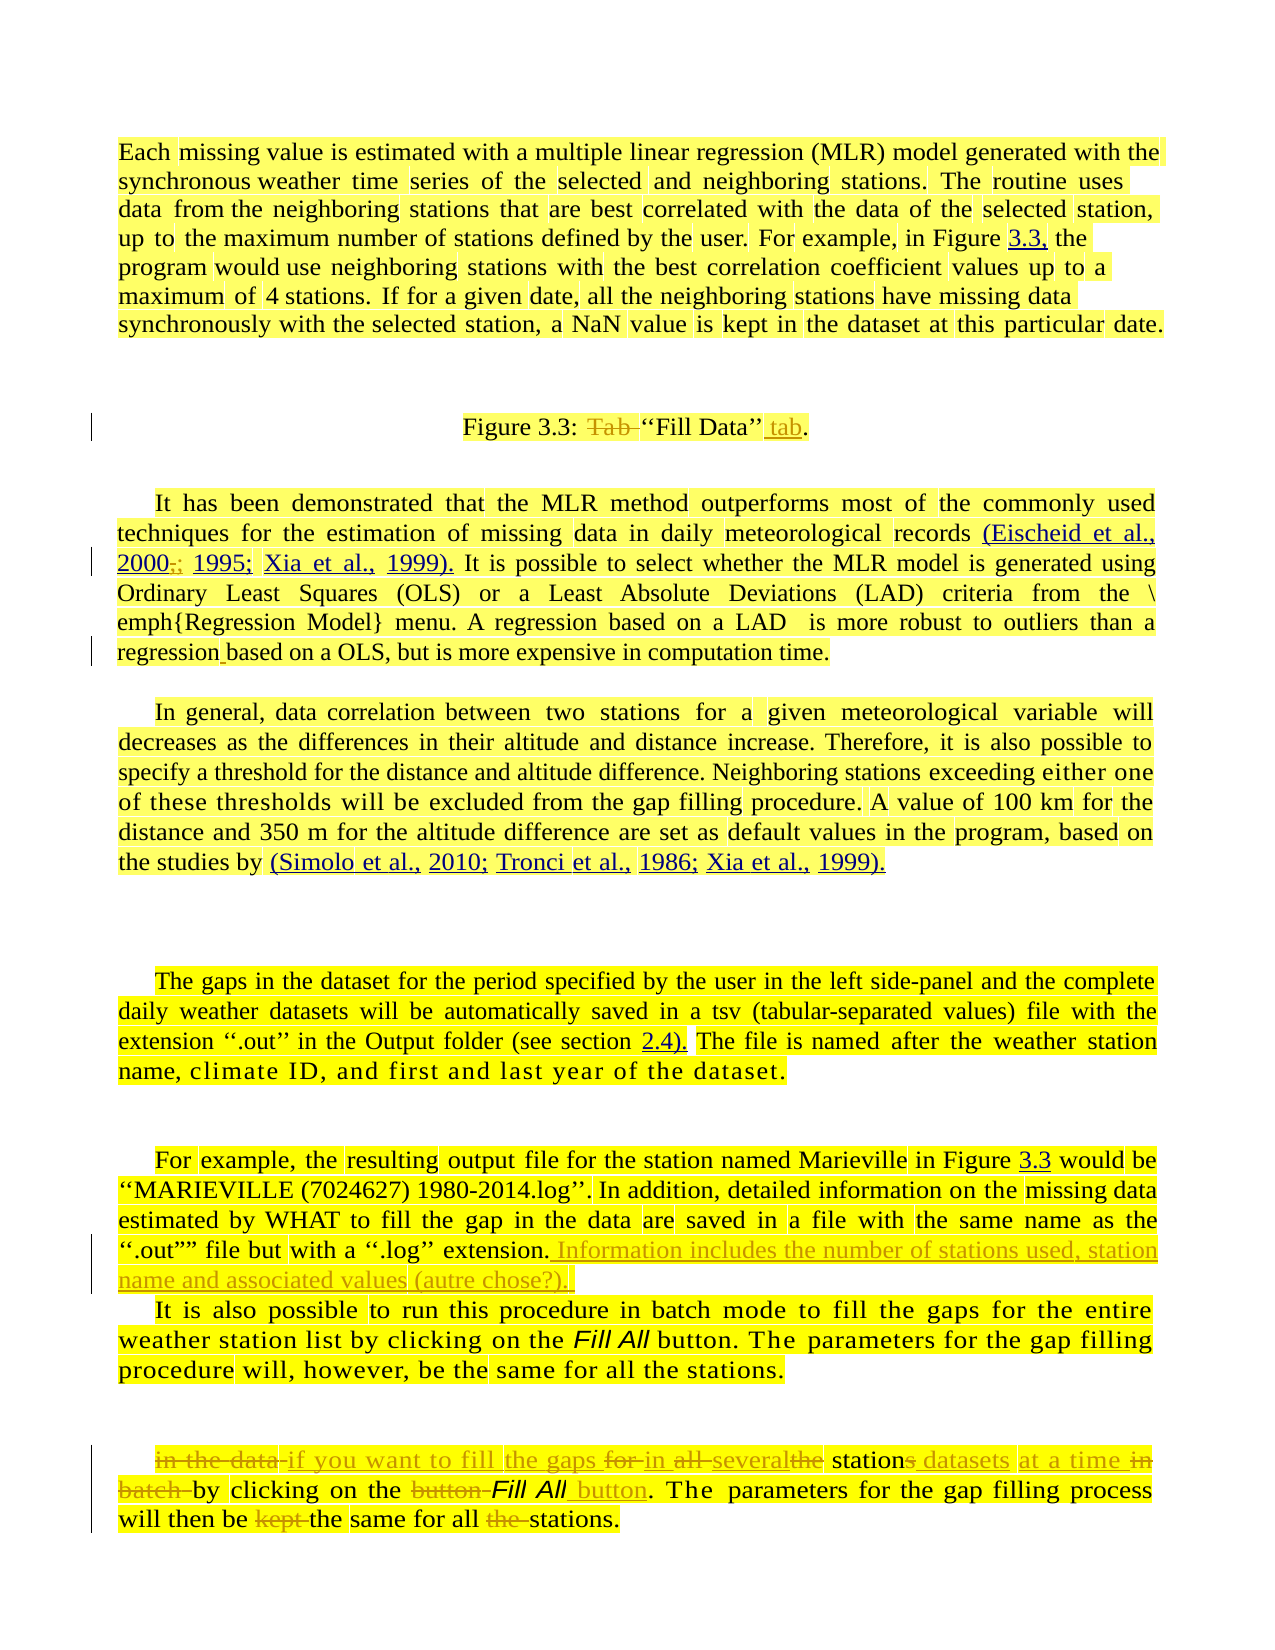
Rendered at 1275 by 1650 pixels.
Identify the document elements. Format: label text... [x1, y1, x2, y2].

text In general, data correlation between two stations for a given meteorological variable will decreases as the differences in their altitude and distance increase. Therefore, it is also possible to specify a threshold for the distance and altitude difference. Neighboring stations exceeding either one of these thresholds will be excluded from the gap filling procedure. A value of 100 km for the distance and 350 m for the altitude difference are set as default values in the program, based on the studies by (Simolo et al., 2010; Tronci et al., 1986; Xia et al., 1999). [118, 697, 1154, 875]
text It has been demonstrated that the MLR method outperforms most of the commonly used techniques for the estimation of missing data in daily meteorological records (Eischeid et al., 2000; 1995; Xia et al., 1999). It is possible to select whether the MLR model is generated using Ordinary Least Squares (OLS) or a Least Absolute Deviations (LAD) criteria from the \emph{Regression Model} menu. A regression based on a LAD is more robust to outliers than a regression based on a OLS, but is more expensive in computation time. [117, 488, 1156, 666]
text The gaps in the dataset for the period specified by the user in the left side-panel and the complete daily weather datasets will be automatically saved in a tsv (tabular-separated values) file with the extension ‘‘.out’’ in the Output folder (see section 2.4). The file is named after the weather station name, climate ID, and first and last year of the dataset. [118, 966, 1158, 1085]
text Each missing value is estimated with a multiple linear regression (MLR) model generated with the synchronous weather time series of the selected and neighboring stations. The routine uses data from the neighboring stations that are best correlated with the data of the selected station, up to the maximum number of stations defined by the user. For example, in Figure 3.3, the program would use neighboring stations with the best correlation coefficient values up to a maximum of 4 stations. If for a given date, all the neighboring stations have missing data synchronously with the selected station, a NaN value is kept in the dataset at this particular date. [118, 137, 1169, 338]
text For example, the resulting output file for the station named Marieville in Figure 3.3 would be ‘‘MARIEVILLE (7024627) 1980-2014.log’’. In addition, detailed information on the missing data estimated by WHAT to fill the gap in the data are saved in a file with the same name as the ‘‘.out”” file but with a ‘‘.log’’ extension. Information includes the number of stations used, station name and associated values (autre chose?). [118, 1146, 1158, 1294]
text Figure 3.3: ‘‘Fill Data’’ tab. [106, 412, 1165, 441]
text if you want to fill the gaps in several station datasets at a time by clicking on the Fill All button. The parameters for the gap filling process will then be the same for all stations. [118, 1445, 1153, 1533]
text It is also possible to run this procedure in batch mode to fill the gaps for the entire weather station list by clicking on the Fill All button. The parameters for the gap filling procedure will, however, be the same for all the stations. [118, 1295, 1153, 1384]
